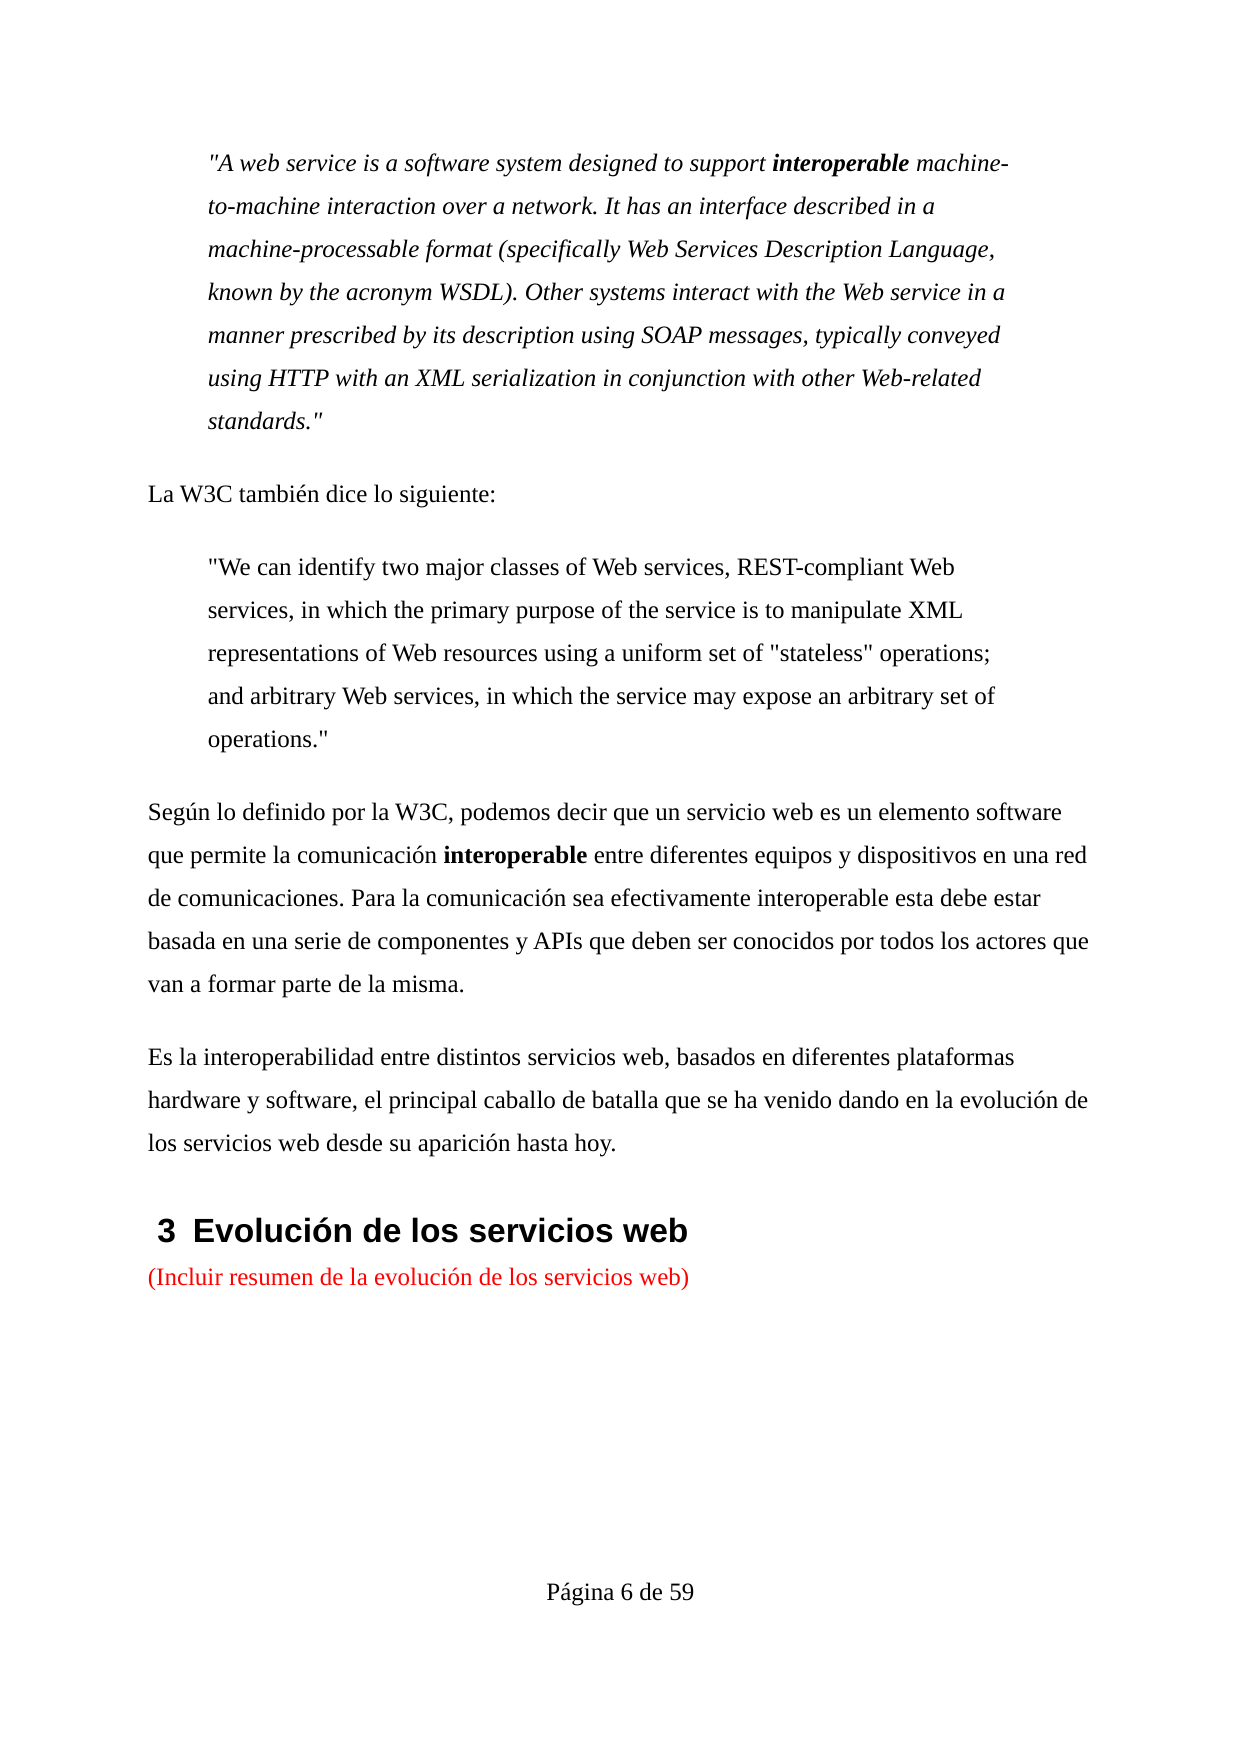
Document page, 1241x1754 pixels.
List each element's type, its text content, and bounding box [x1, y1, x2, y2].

text "A web service is a software system designed to support interoperable machine-to-machine interaction over a network. It has an interface described in a machine-processable format (specifically Web Services Description Language, known by the acronym WSDL). Other systems interact with the Web service in a manner prescribed by its description using SOAP messages, typically conveyed using HTTP with an XML serialization in conjunction with other Web-related standards." [208, 148, 1033, 435]
text (Incluir resumen de la evolución de los servicios web) [148, 1262, 1093, 1291]
text Según lo definido por la W3C, podemos decir que un servicio web es un elemento software que permite la comunicación interoperable entre diferentes equipos y dispositivos en una red de comunicaciones. Para la comunicación sea efectivamente interoperable esta debe estar basada en una serie de componentes y APIs que deben ser conocidos por todos los actores que van a formar parte de la misma. [148, 797, 1093, 998]
text Es la interoperabilidad entre distintos servicios web, basados en diferentes plataformas hardware y software, el principal caballo de batalla que se ha venido dando en la evolución de los servicios web desde su aparición hasta hoy. [148, 1042, 1093, 1157]
text "We can identify two major classes of Web services, REST-compliant Web services, in which the primary purpose of the service is to manipulate XML representations of Web resources using a uniform set of "stateless" operations; and arbitrary Web services, in which the service may expose an arbitrary set of operations." [208, 552, 1033, 753]
text La W3C también dice lo siguiente: [148, 479, 1093, 508]
subtitle Evolución de los servicios web [148, 1211, 1093, 1250]
